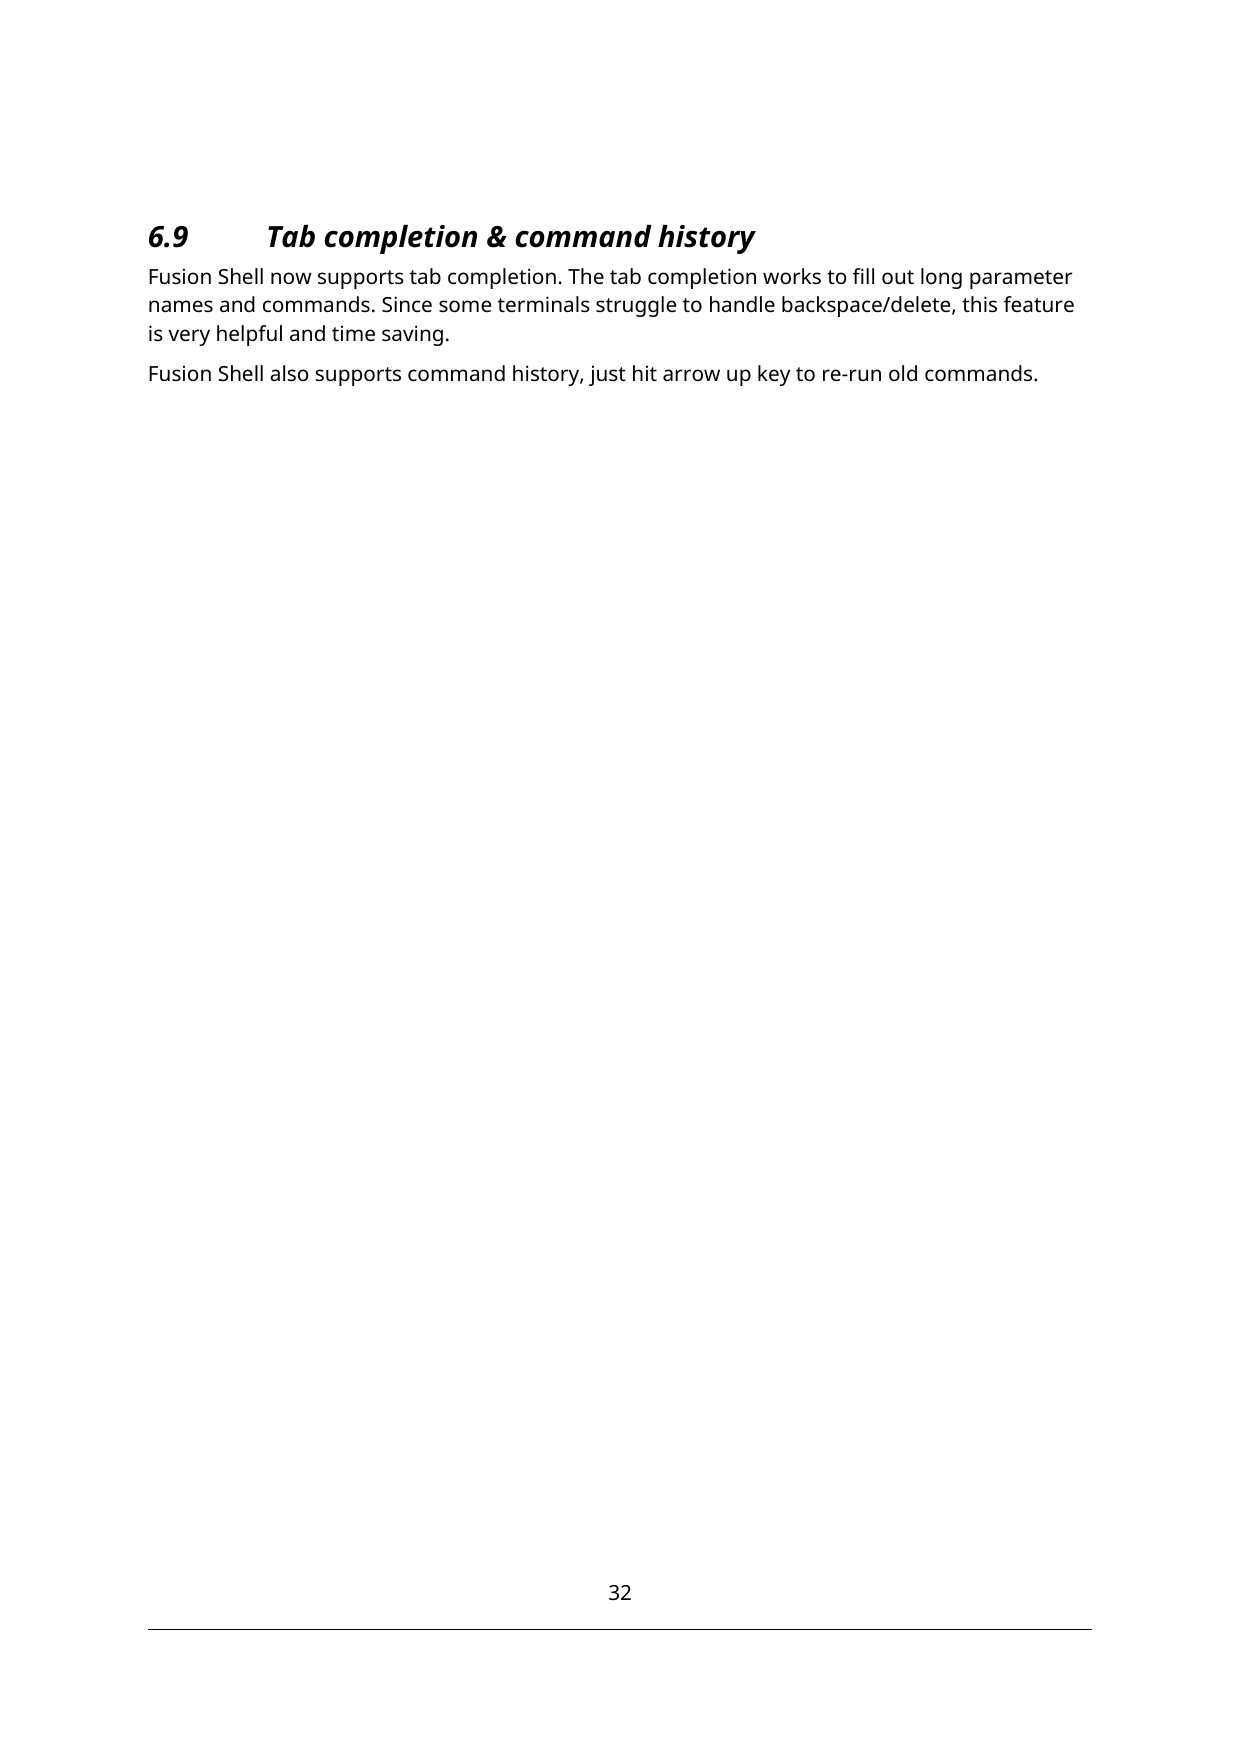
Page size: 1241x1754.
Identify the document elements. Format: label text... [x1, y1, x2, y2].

subtitle Tab completion & command history [148, 216, 1092, 256]
text Fusion Shell now supports tab completion. The tab completion works to fill out long parameter names and commands. Since some terminals struggle to handle backspace/delete, this feature is very helpful and time saving. [148, 262, 1092, 347]
text Fusion Shell also supports command history, just hit arrow up key to re-run old commands. [148, 359, 1092, 388]
